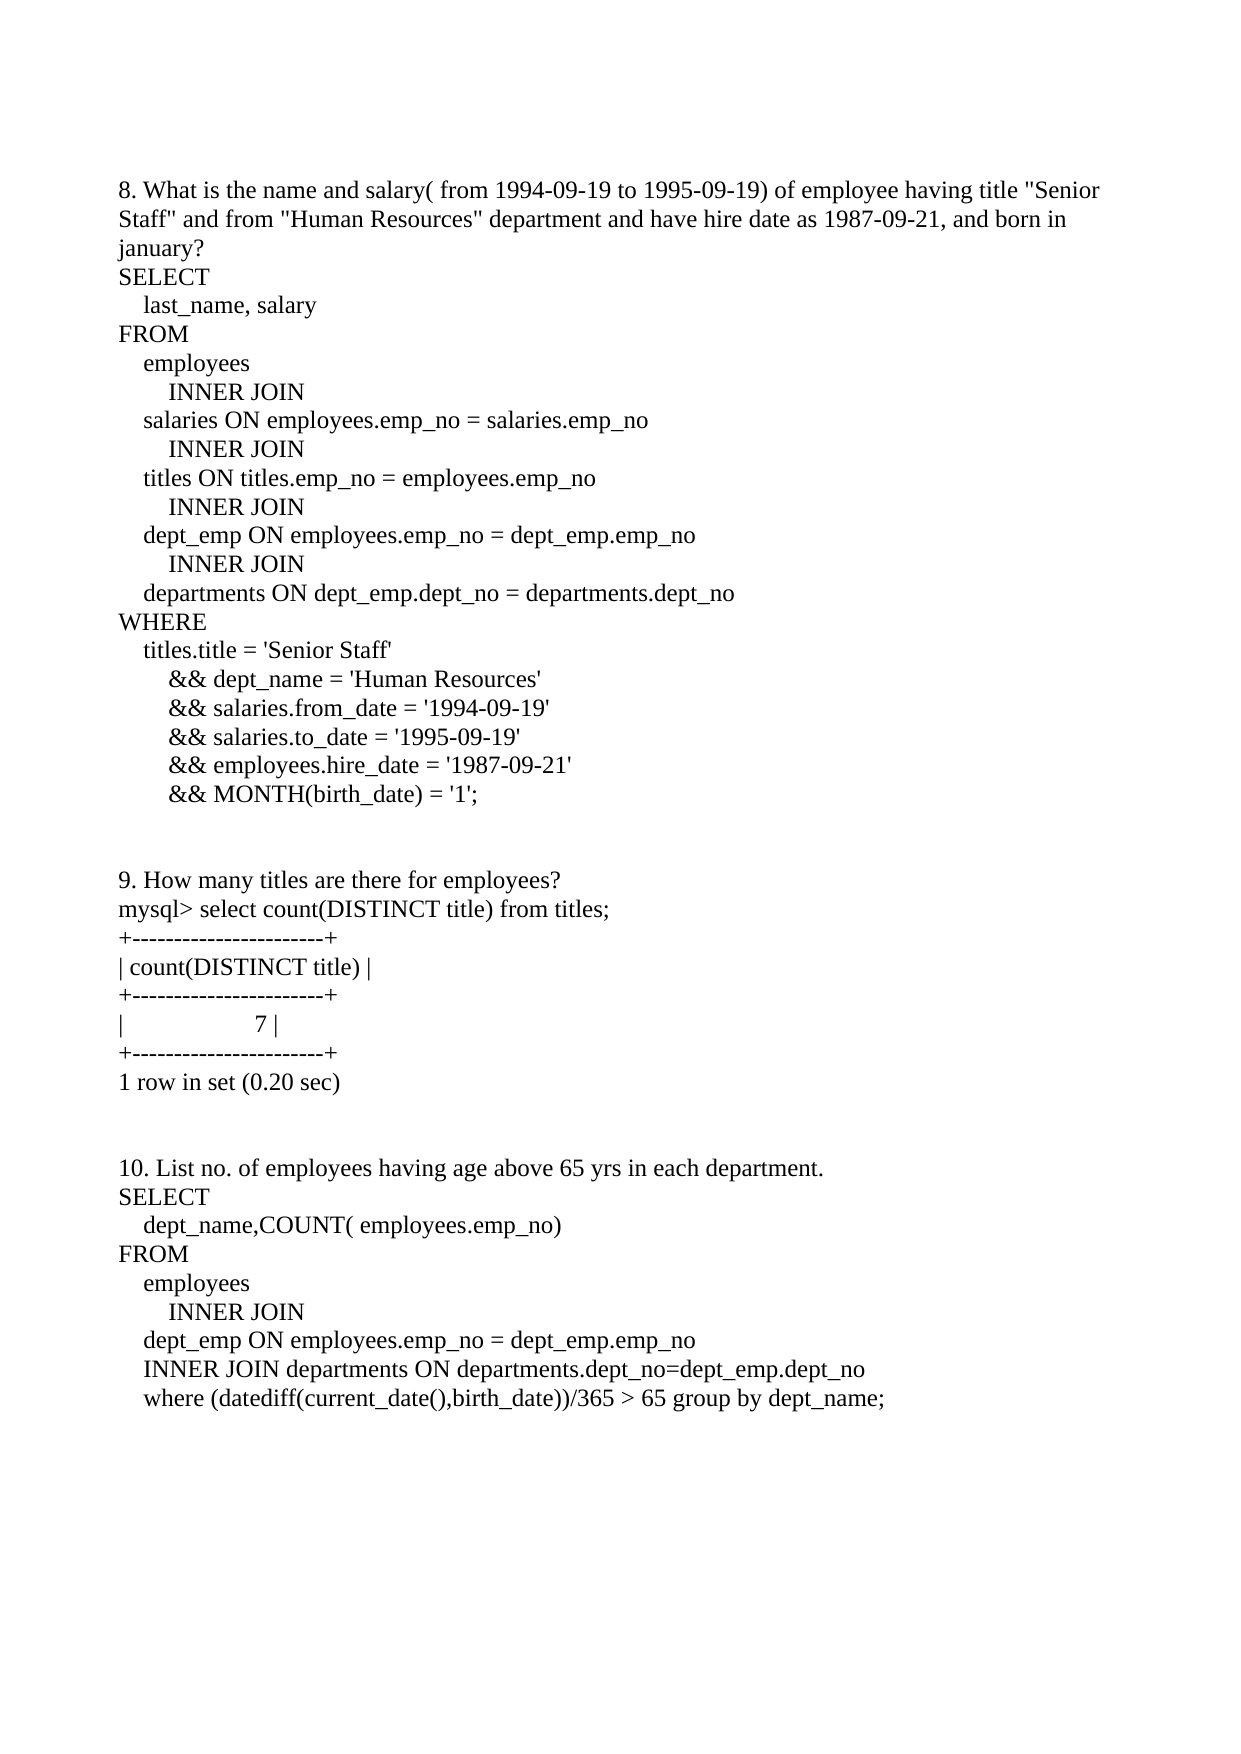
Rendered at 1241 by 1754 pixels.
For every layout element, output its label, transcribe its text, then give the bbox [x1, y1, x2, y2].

text dept_emp ON employees.emp_no = dept_emp.emp_no [118, 521, 1122, 549]
text && salaries.from_date = '1994-09-19' [118, 693, 1122, 722]
text mysql> select count(DISTINCT title) from titles; [118, 894, 1122, 923]
text last_name, salary [118, 291, 1122, 319]
text && salaries.to_date = '1995-09-19' [118, 722, 1122, 751]
text && employees.hire_date = '1987-09-21' [118, 751, 1122, 779]
text dept_name,COUNT( employees.emp_no) [118, 1211, 1122, 1239]
text | count(DISTINCT title) | [118, 952, 1122, 981]
text INNER JOIN [118, 377, 1122, 406]
text 9. How many titles are there for employees? [118, 866, 1122, 894]
text INNER JOIN [118, 492, 1122, 521]
text WHERE [118, 607, 1122, 636]
text 1 row in set (0.20 sec) [118, 1067, 1122, 1096]
text | 7 | [118, 1009, 1122, 1038]
text employees [118, 348, 1122, 377]
text dept_emp ON employees.emp_no = dept_emp.emp_no [118, 1326, 1122, 1354]
text 8. What is the name and salary( from 1994-09-19 to 1995-09-19) of employee having title "Senior Staff" and from "Human Resources" department and have hire date as 1987-09-21, and born in january? [118, 176, 1122, 262]
text INNER JOIN [118, 549, 1122, 578]
text employees [118, 1268, 1122, 1297]
text titles.title = 'Senior Staff' [118, 636, 1122, 664]
text where (datediff(current_date(),birth_date))/365 > 65 group by dept_name; [118, 1383, 1122, 1412]
text +-----------------------+ [118, 923, 1122, 952]
text && dept_name = 'Human Resources' [118, 664, 1122, 693]
text INNER JOIN [118, 1297, 1122, 1326]
text SELECT [118, 262, 1122, 291]
text FROM [118, 319, 1122, 348]
text SELECT [118, 1182, 1122, 1211]
text && MONTH(birth_date) = '1'; [118, 779, 1122, 808]
text salaries ON employees.emp_no = salaries.emp_no [118, 406, 1122, 434]
text INNER JOIN departments ON departments.dept_no=dept_emp.dept_no [118, 1354, 1122, 1383]
text 10. List no. of employees having age above 65 yrs in each department. [118, 1153, 1122, 1182]
text INNER JOIN [118, 434, 1122, 463]
text +-----------------------+ [118, 1038, 1122, 1067]
text titles ON titles.emp_no = employees.emp_no [118, 463, 1122, 492]
text departments ON dept_emp.dept_no = departments.dept_no [118, 578, 1122, 607]
text +-----------------------+ [118, 981, 1122, 1009]
text FROM [118, 1239, 1122, 1268]
